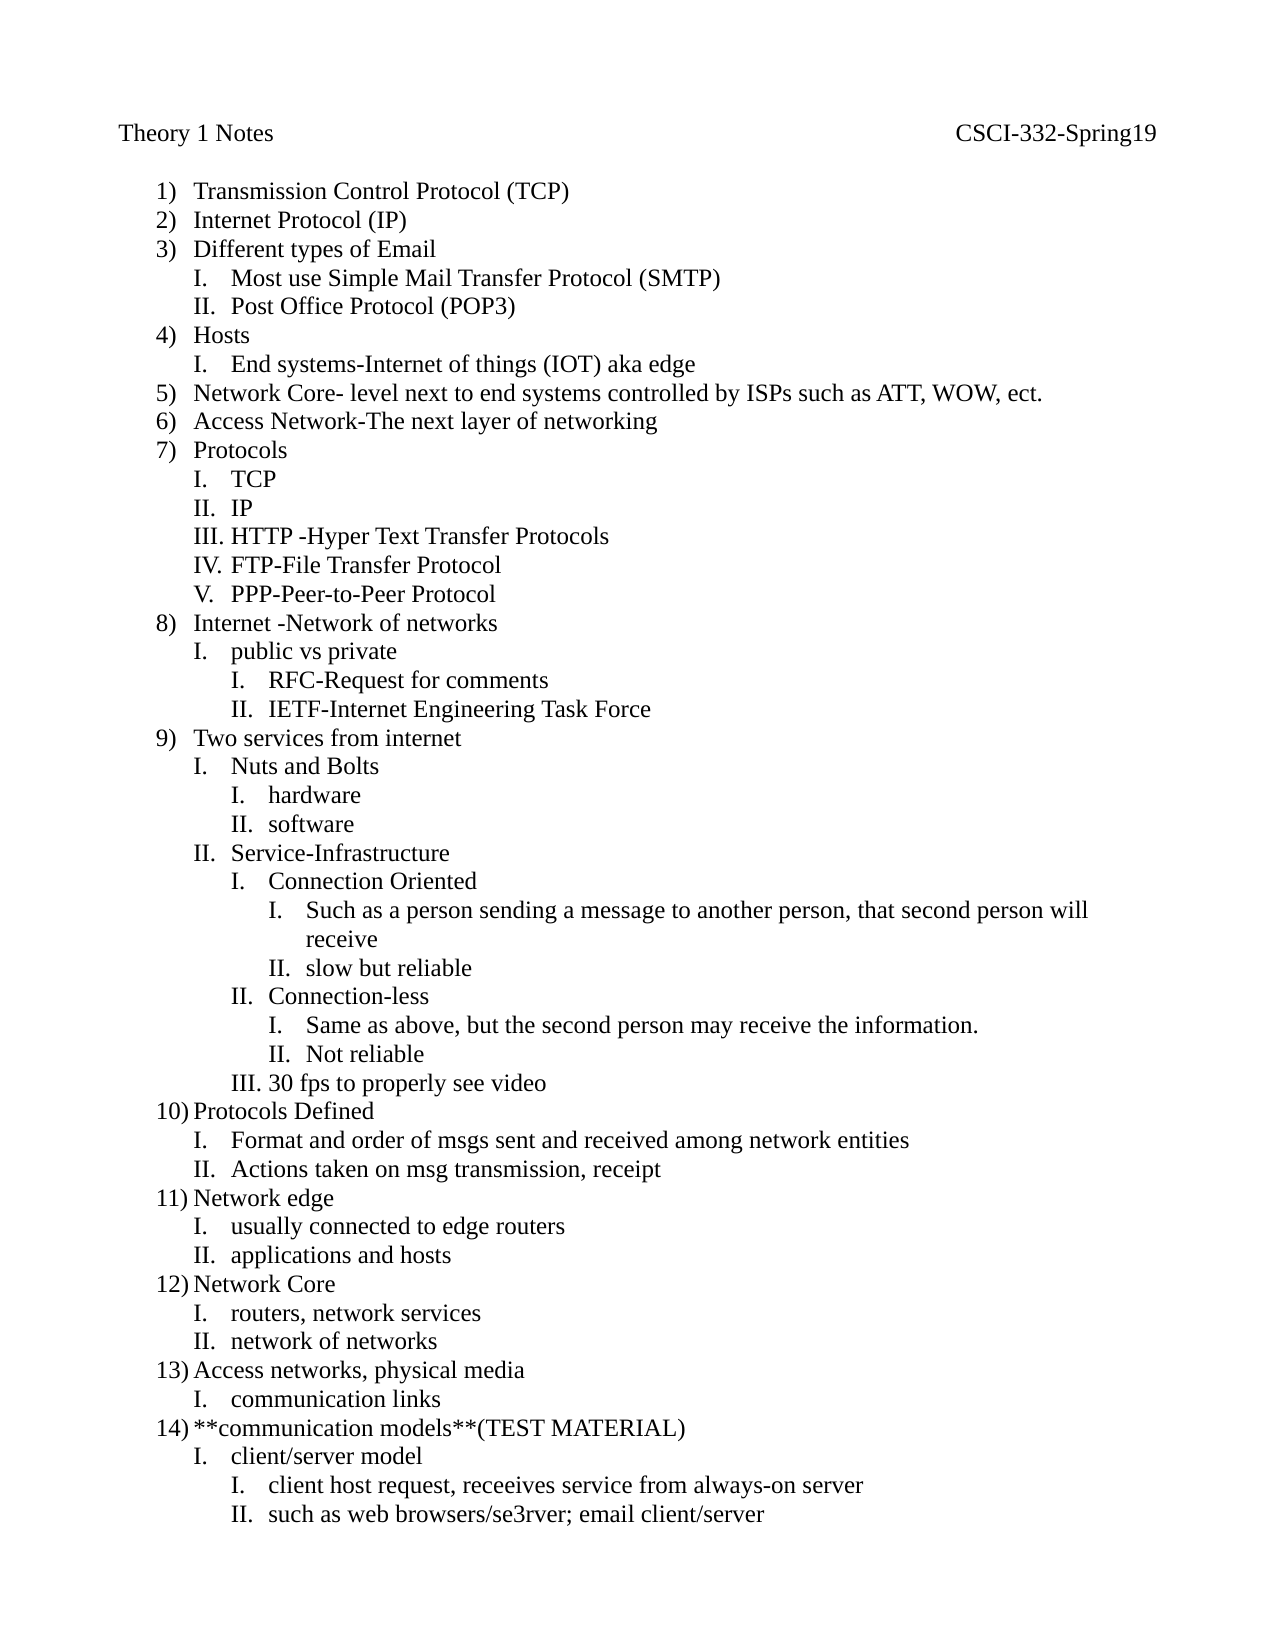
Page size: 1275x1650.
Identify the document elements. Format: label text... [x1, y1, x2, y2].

list IETF-Internet Engineering Task Force [231, 694, 1157, 723]
list End systems-Internet of things (IOT) aka edge [193, 349, 1157, 378]
list Transmission Control Protocol (TCP) [156, 176, 1157, 205]
list Network edge [156, 1183, 1157, 1211]
list communication links [193, 1384, 1157, 1413]
list PPP-Peer-to-Peer Protocol [193, 579, 1157, 608]
list client/server model [193, 1441, 1157, 1470]
list such as web browsers/se3rver; email client/server [231, 1499, 1157, 1528]
list software [231, 809, 1157, 838]
list 30 fps to properly see video [231, 1068, 1157, 1096]
list Such as a person sending a message to another person, that second person will receive [268, 895, 1157, 953]
list Network Core- level next to end systems controlled by ISPs such as ATT, WOW, ect. [156, 378, 1157, 406]
list TCP [193, 464, 1157, 493]
list Format and order of msgs sent and received among network entities [193, 1125, 1157, 1154]
list Access networks, physical media [156, 1355, 1157, 1384]
list Connection Oriented [231, 866, 1157, 895]
list routers, network services [193, 1298, 1157, 1326]
list Hosts [156, 320, 1157, 349]
list Actions taken on msg transmission, receipt [193, 1154, 1157, 1183]
list Internet -Network of networks [156, 608, 1157, 636]
list **communication models**(TEST MATERIAL) [156, 1413, 1157, 1441]
list Different types of Email [156, 234, 1157, 263]
list public vs private [193, 636, 1157, 665]
list FTP-File Transfer Protocol [193, 550, 1157, 579]
list hardware [231, 780, 1157, 809]
list network of networks [193, 1326, 1157, 1355]
list Access Network-The next layer of networking [156, 406, 1157, 435]
list RFC-Request for comments [231, 665, 1157, 694]
list usually connected to edge routers [193, 1211, 1157, 1240]
list Nuts and Bolts [193, 751, 1157, 780]
list Internet Protocol (IP) [156, 205, 1157, 234]
list IP [193, 493, 1157, 521]
list Same as above, but the second person may receive the information. [268, 1010, 1157, 1039]
list Not reliable [268, 1039, 1157, 1068]
list slow but reliable [268, 953, 1157, 981]
list Service-Infrastructure [193, 838, 1157, 866]
list Protocols [156, 435, 1157, 464]
list Network Core [156, 1269, 1157, 1298]
list Most use Simple Mail Transfer Protocol (SMTP) [193, 263, 1157, 291]
list HTTP -Hyper Text Transfer Protocols [193, 521, 1157, 550]
list Connection-less [231, 981, 1157, 1010]
list client host request, receeives service from always-on server [231, 1470, 1157, 1499]
list applications and hosts [193, 1240, 1157, 1269]
list Two services from internet [156, 723, 1157, 751]
list Post Office Protocol (POP3) [193, 291, 1157, 320]
list Protocols Defined [156, 1096, 1157, 1125]
